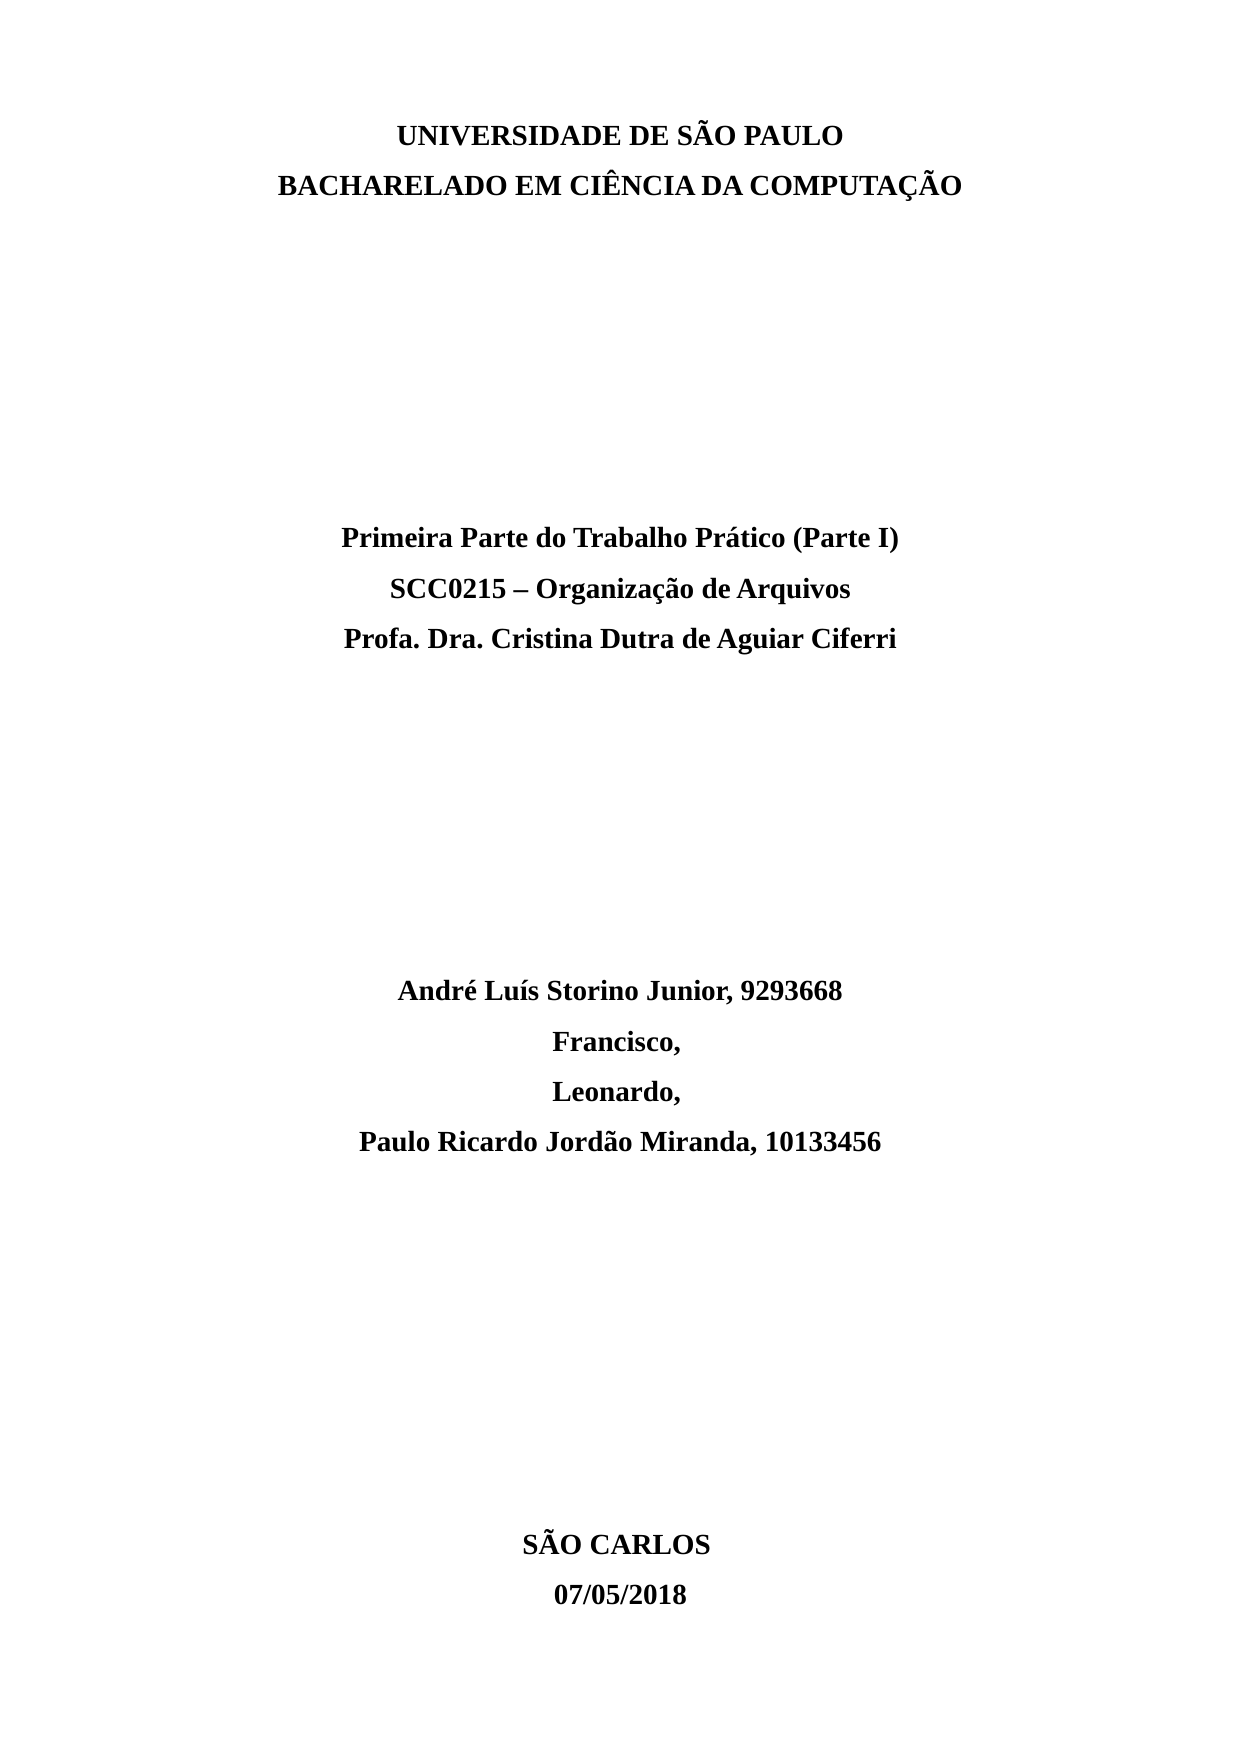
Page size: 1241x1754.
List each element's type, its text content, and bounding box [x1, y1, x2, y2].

text Paulo Ricardo Jordão Miranda, 10133456 [118, 1124, 1122, 1158]
text Leonardo, [118, 1074, 1122, 1108]
text 07/05/2018 [118, 1577, 1122, 1611]
text BACHARELADO EM CIÊNCIA DA COMPUTAÇÃO [118, 168, 1122, 202]
text Primeira Parte do Trabalho Prático (Parte I) [118, 521, 1122, 554]
text André Luís Storino Junior, 9293668 [118, 973, 1122, 1007]
text Francisco, [118, 1024, 1122, 1057]
text UNIVERSIDADE DE SÃO PAULO [118, 118, 1122, 152]
text Profa. Dra. Cristina Dutra de Aguiar Ciferri [118, 621, 1122, 655]
text SCC0215 – Organização de Arquivos [118, 571, 1122, 604]
text SÃO CARLOS [118, 1527, 1122, 1560]
